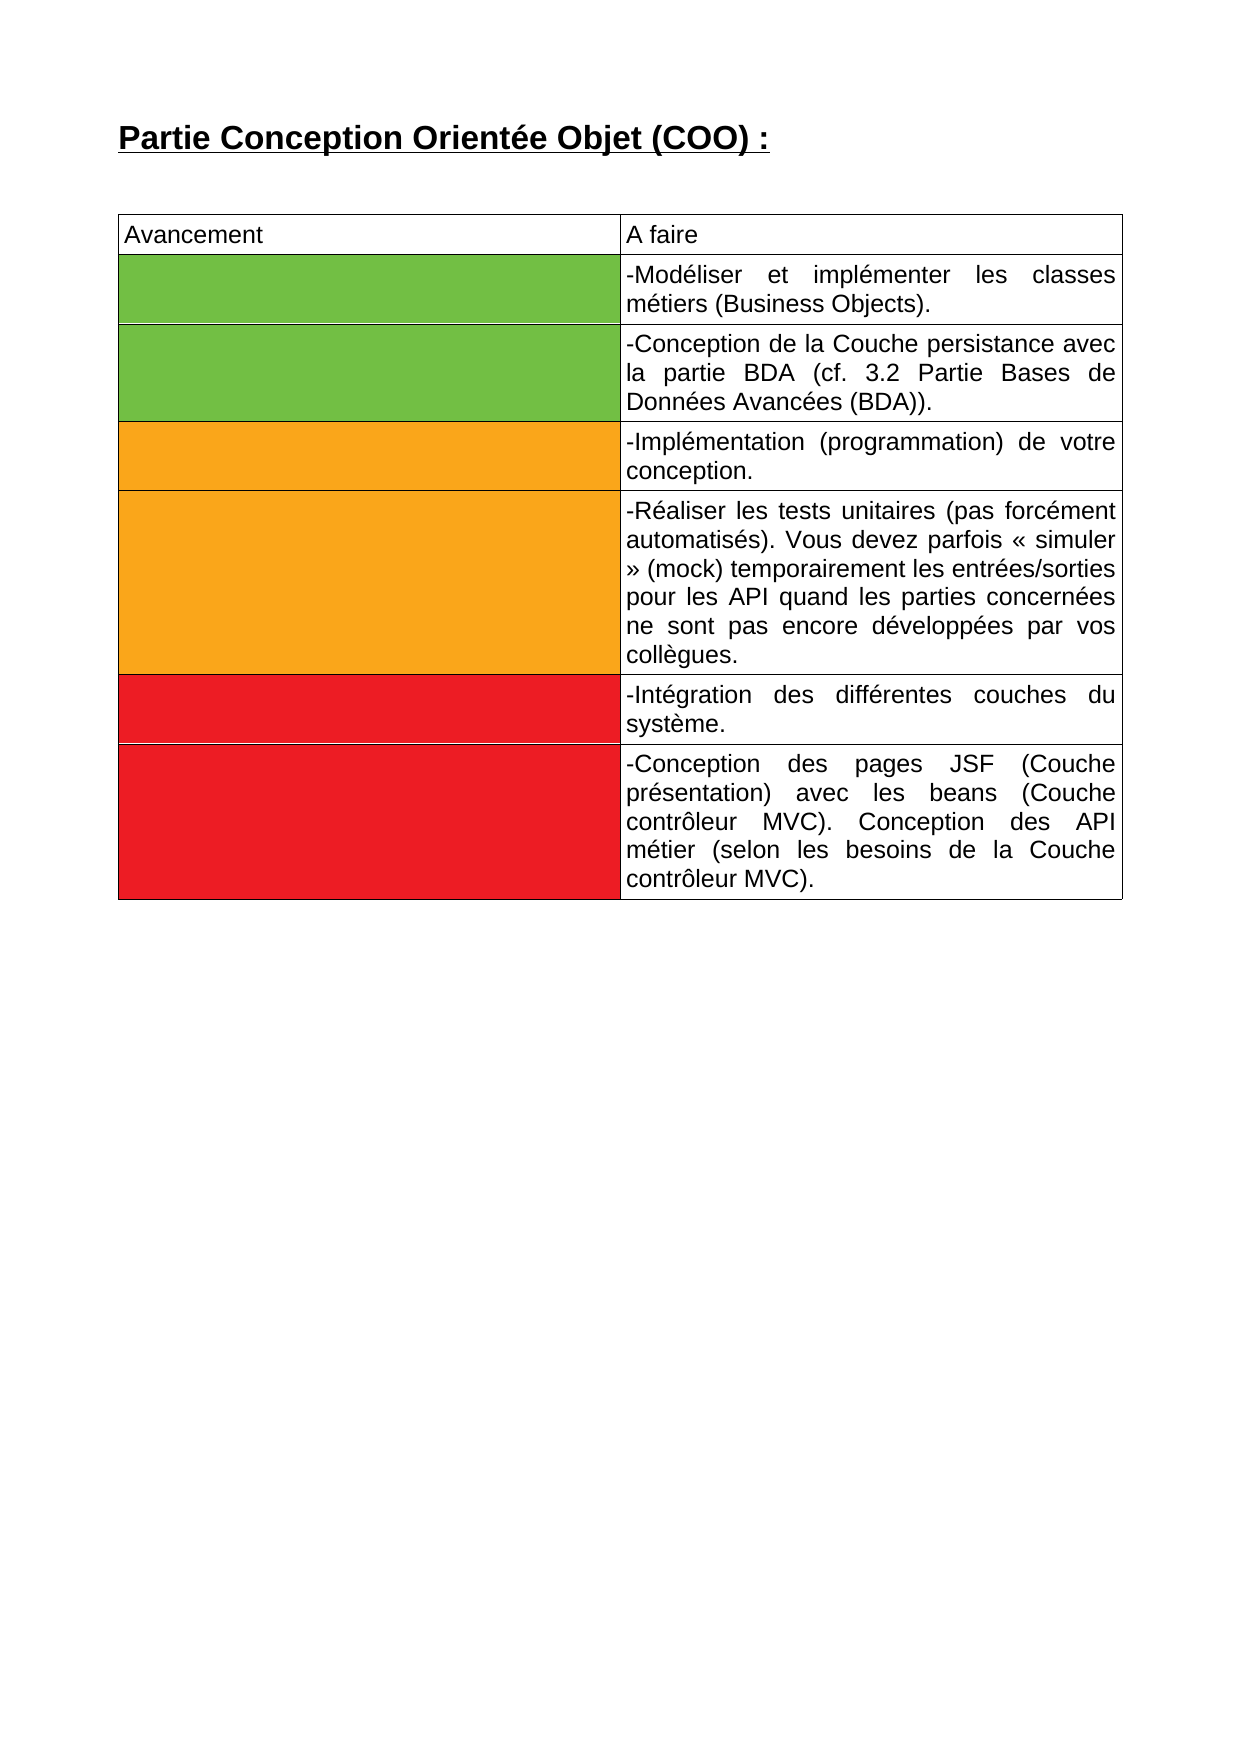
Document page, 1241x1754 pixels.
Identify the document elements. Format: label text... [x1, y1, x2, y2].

table_cell [119, 422, 620, 490]
table_cell -Intégration des différentes couches du système. [621, 675, 1122, 743]
table_cell [119, 675, 620, 743]
table_cell -Implémentation (programmation) de votre conception. [621, 422, 1122, 490]
text Partie Conception Orientée Objet (COO) : [118, 118, 1122, 157]
table_cell [119, 325, 620, 421]
table_cell [119, 745, 620, 899]
table_cell [119, 491, 620, 674]
table_cell -Conception de la Couche persistance avec la partie BDA (cf. 3.2 Partie Bases de Données Avancées (BDA)). [621, 325, 1122, 421]
table_cell [119, 255, 620, 323]
table_header A faire [621, 215, 1122, 254]
table_cell -Réaliser les tests unitaires (pas forcément automatisés). Vous devez parfois « simuler » (mock) temporairement les entrées/sorties pour les API quand les parties concernées ne sont pas encore développées par vos collègues. [621, 491, 1122, 674]
table_cell -Modéliser et implémenter les classes métiers (Business Objects). [621, 255, 1122, 323]
table_header Avancement [119, 215, 620, 254]
table_cell -Conception des pages JSF (Couche présentation) avec les beans (Couche contrôleur MVC). Conception des API métier (selon les besoins de la Couche contrôleur MVC). [621, 745, 1122, 899]
